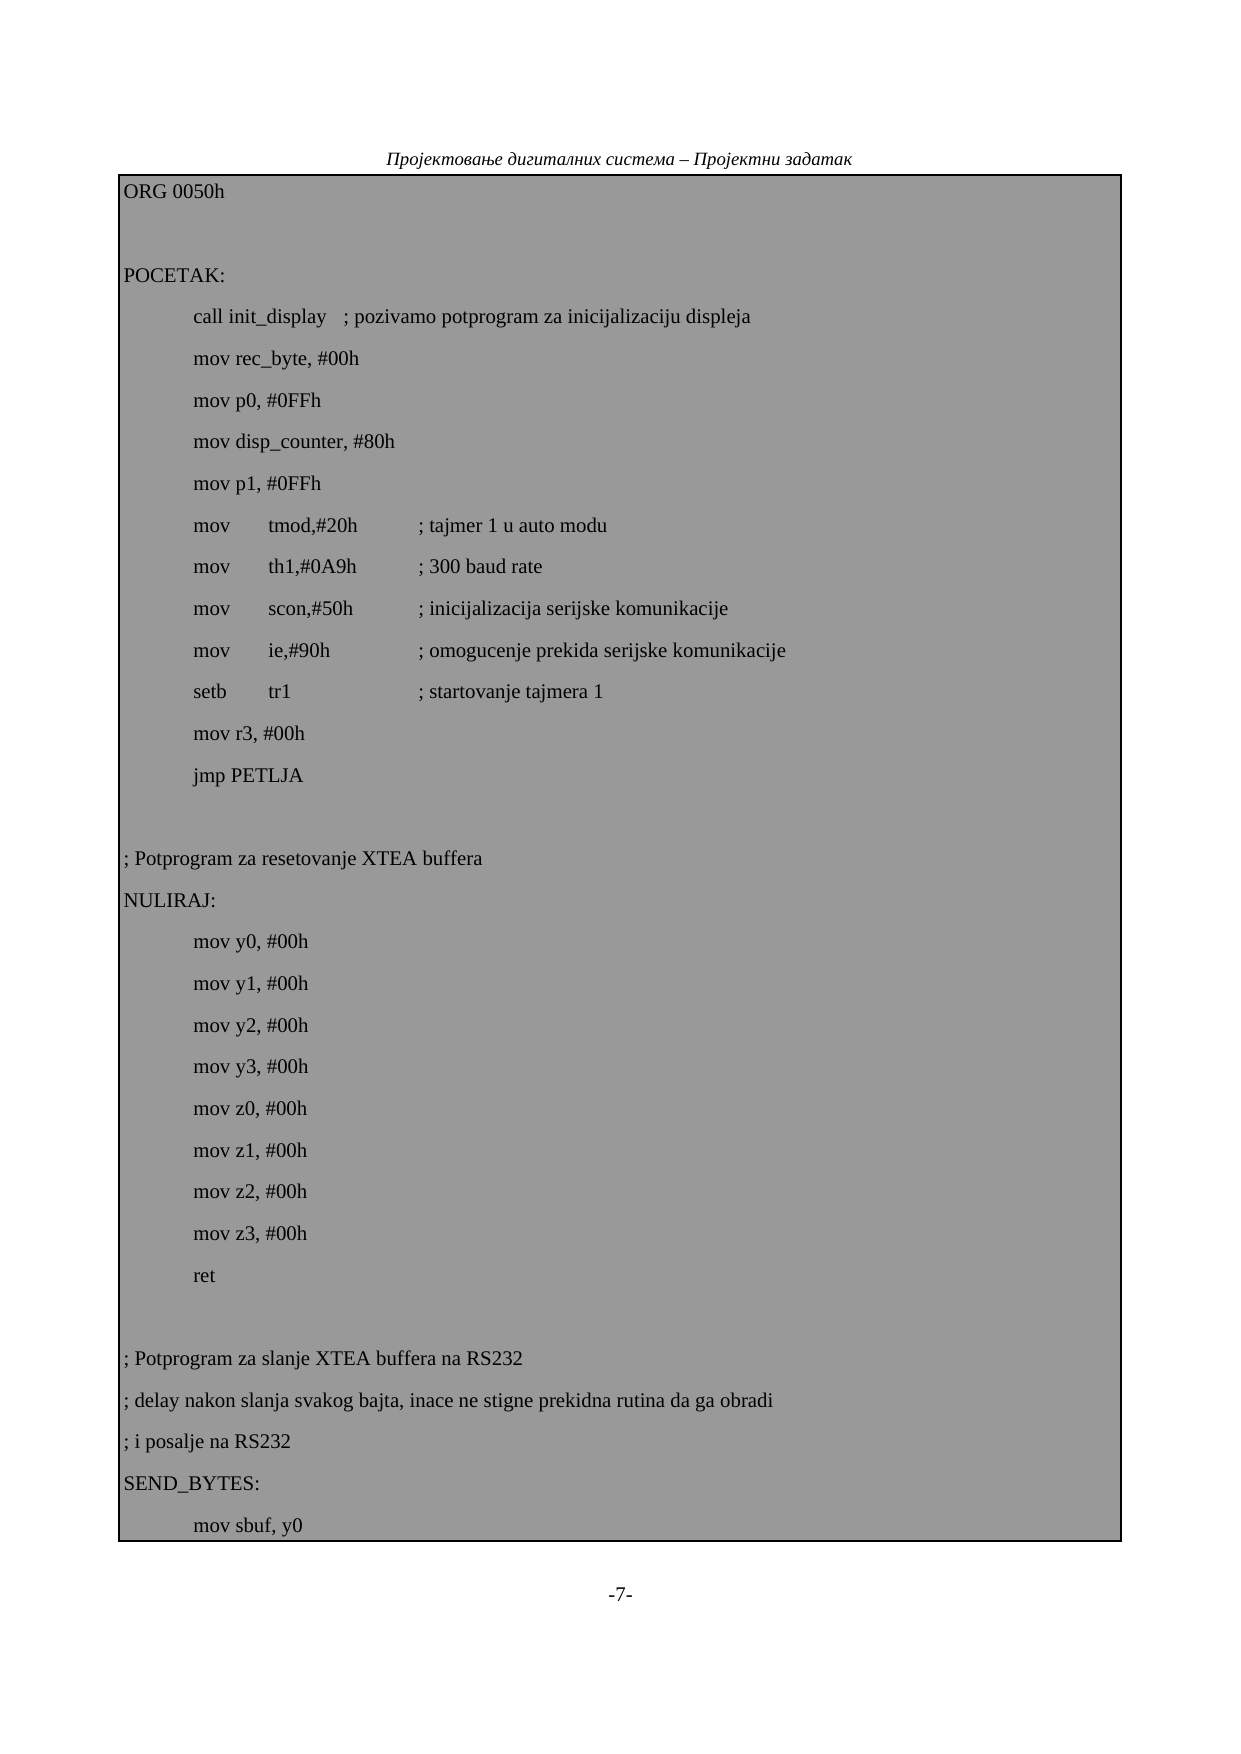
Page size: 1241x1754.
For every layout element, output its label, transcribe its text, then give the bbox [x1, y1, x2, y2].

text mov ie,#90h ; omogucenje prekida serijske komunikacije [120, 633, 1120, 667]
text mov sbuf, y0 [120, 1508, 1120, 1540]
text ; Potprogram za slanje XTEA buffera na RS232 [120, 1341, 1120, 1375]
text mov disp_counter, #80h [120, 424, 1120, 459]
text ; Potprogram za resetovanje XTEA buffera [120, 841, 1120, 875]
text SEND_BYTES: [120, 1466, 1120, 1500]
text mov y3, #00h [120, 1049, 1120, 1084]
text mov z3, #00h [120, 1216, 1120, 1250]
text jmp PETLJA [120, 758, 1120, 792]
text ret [120, 1258, 1120, 1292]
text mov y2, #00h [120, 1008, 1120, 1042]
text setb tr1 ; startovanje tajmera 1 [120, 674, 1120, 709]
text mov y1, #00h [120, 966, 1120, 1000]
text mov th1,#0A9h ; 300 baud rate [120, 549, 1120, 584]
text mov z1, #00h [120, 1133, 1120, 1167]
text mov scon,#50h ; inicijalizacija serijske komunikacije [120, 591, 1120, 625]
text mov rec_byte, #00h [120, 341, 1120, 375]
text mov r3, #00h [120, 716, 1120, 750]
text mov p0, #0FFh [120, 383, 1120, 417]
text call init_display ; pozivamo potprogram za inicijalizaciju displeja [120, 299, 1120, 334]
text ORG 0050h [120, 176, 1120, 209]
text POCETAK: [120, 258, 1120, 292]
text mov y0, #00h [120, 924, 1120, 959]
text NULIRAJ: [120, 883, 1120, 917]
text ; i posalje na RS232 [120, 1424, 1120, 1459]
text mov tmod,#20h ; tajmer 1 u auto modu [120, 508, 1120, 542]
text ; delay nakon slanja svakog bajta, inace ne stigne prekidna rutina da ga obradi [120, 1383, 1120, 1417]
text mov p1, #0FFh [120, 466, 1120, 500]
text mov z0, #00h [120, 1091, 1120, 1125]
text mov z2, #00h [120, 1174, 1120, 1209]
